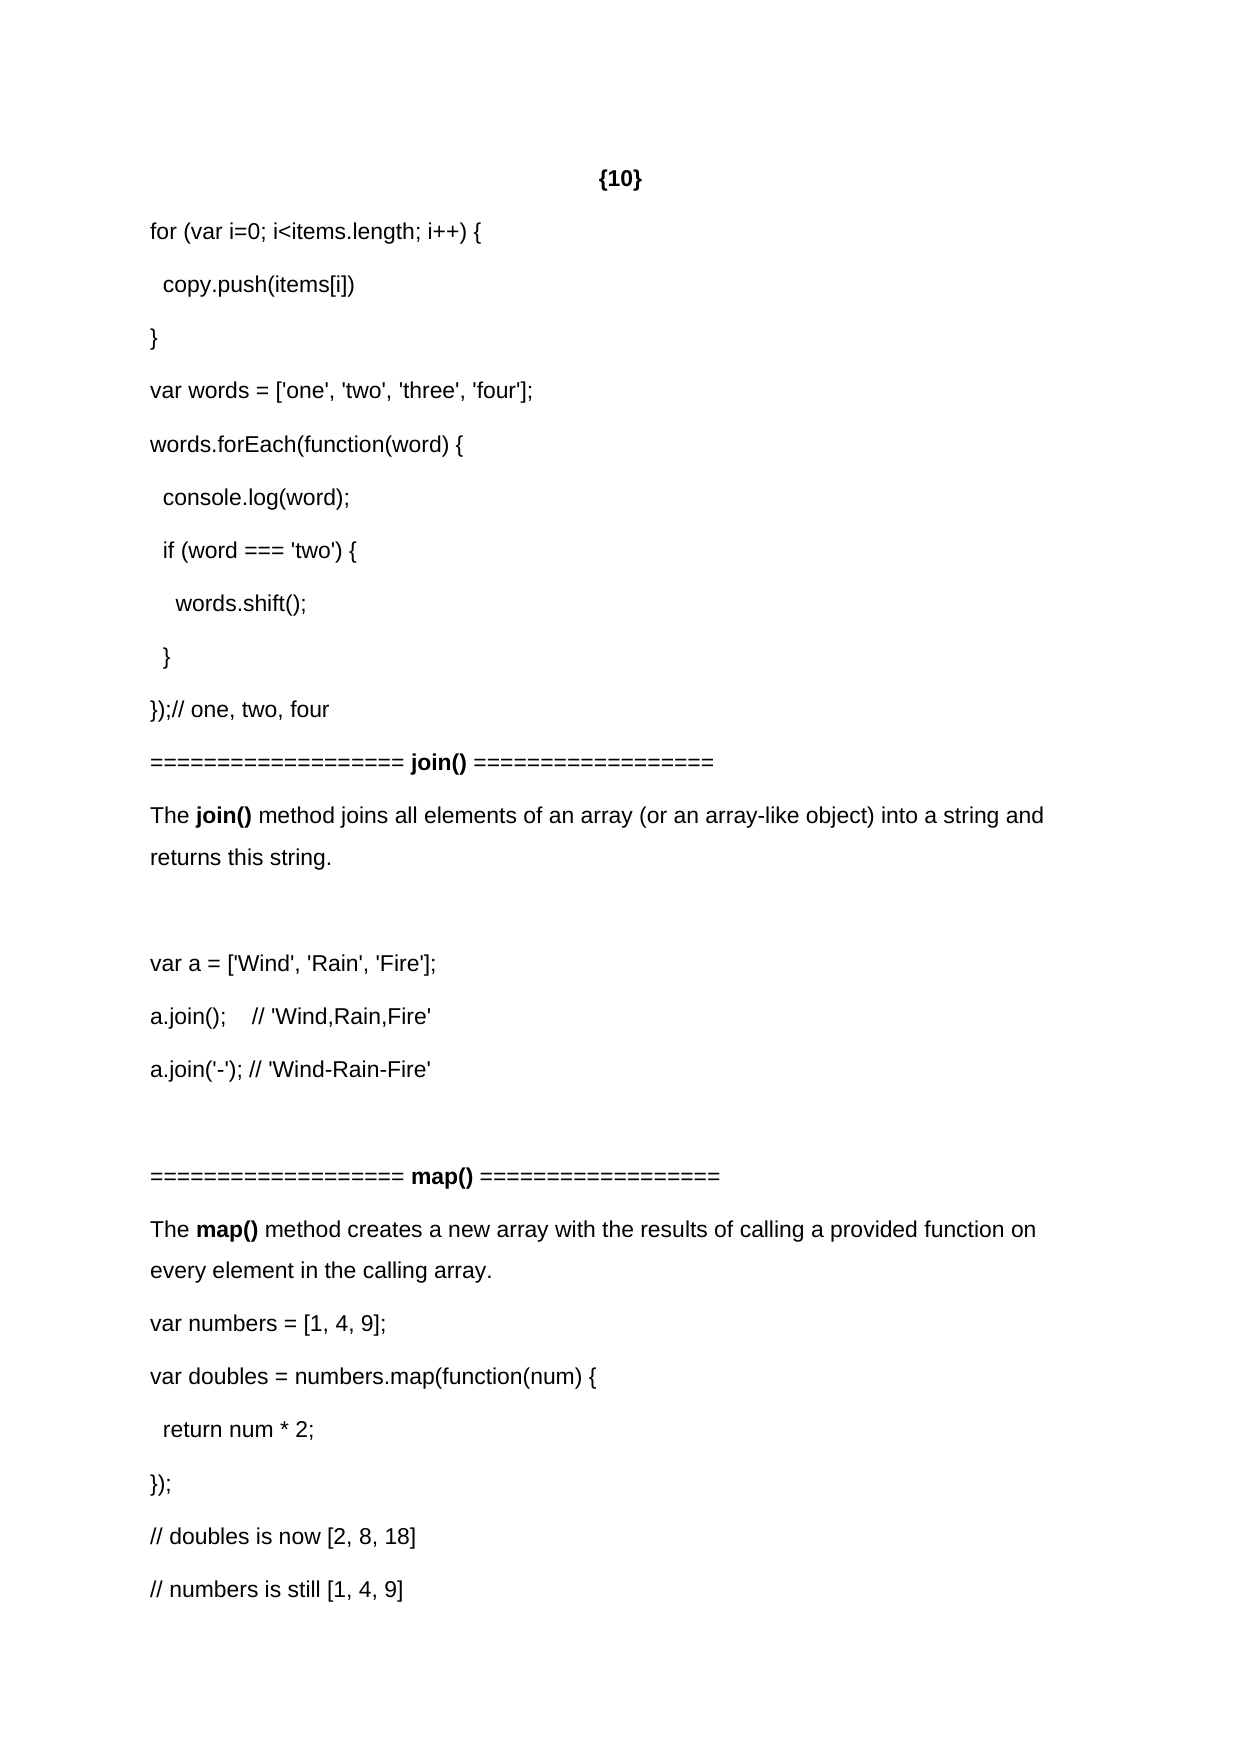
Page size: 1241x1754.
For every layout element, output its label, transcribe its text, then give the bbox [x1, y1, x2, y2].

text var doubles = numbers.map(function(num) { [150, 1348, 1090, 1390]
text }); [150, 1454, 1090, 1496]
text var words = ['one', 'two', 'three', 'four']; [150, 362, 1090, 404]
text words.forEach(function(word) { [150, 416, 1090, 457]
text });// one, two, four [150, 681, 1090, 723]
text The map() method creates a new array with the results of calling a provided function on every element in the calling array. [150, 1201, 1090, 1283]
text var a = ['Wind', 'Rain', 'Fire']; [150, 935, 1090, 976]
text } [150, 628, 1090, 669]
text words.shift(); [150, 575, 1090, 616]
text =================== join() ================== [150, 734, 1090, 776]
text return num * 2; [150, 1401, 1090, 1443]
text } [150, 309, 1090, 351]
text // doubles is now [2, 8, 18] [150, 1508, 1090, 1549]
text var numbers = [1, 4, 9]; [150, 1295, 1090, 1337]
text // numbers is still [1, 4, 9] [150, 1561, 1090, 1602]
text {10} [150, 150, 1090, 191]
text if (word === 'two') { [150, 522, 1090, 563]
text a.join('-'); // 'Wind-Rain-Fire' [150, 1041, 1090, 1083]
text console.log(word); [150, 469, 1090, 510]
text The join() method joins all elements of an array (or an array-like object) into a string and returns this string. [150, 787, 1090, 870]
text a.join(); // 'Wind,Rain,Fire' [150, 988, 1090, 1029]
text =================== map() ================== [150, 1148, 1090, 1189]
text for (var i=0; i<items.length; i++) { [150, 203, 1090, 244]
text copy.push(items[i]) [150, 256, 1090, 298]
